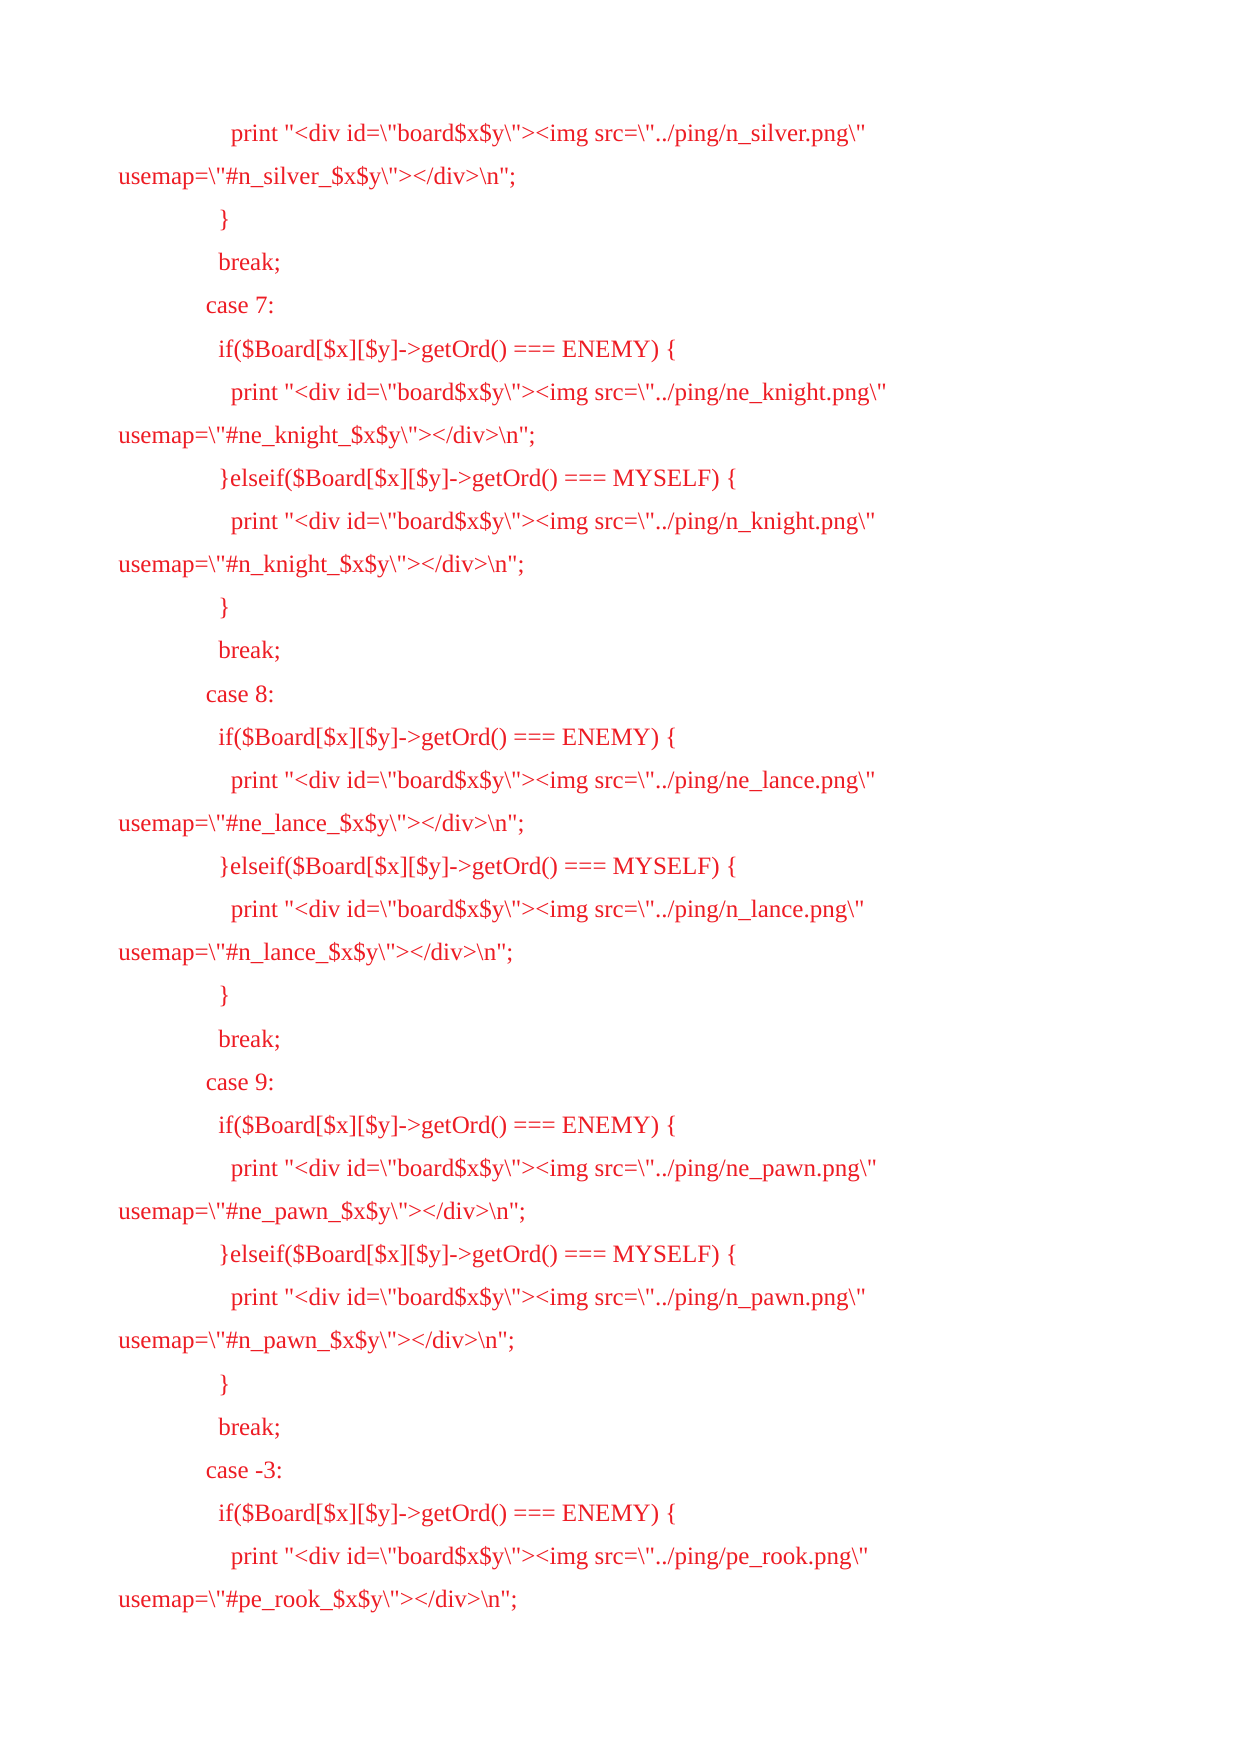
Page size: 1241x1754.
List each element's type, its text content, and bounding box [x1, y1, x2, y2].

text print "<div id=\"board$x$y\"><img src=\"../ping/n_pawn.png\" usemap=\"#n_pawn_$x$y\"></div>\n"; [118, 1282, 1122, 1354]
text break; [118, 247, 1122, 276]
text } [118, 592, 1122, 621]
text break; [118, 1412, 1122, 1441]
text } [118, 1369, 1122, 1397]
text break; [118, 636, 1122, 664]
text }elseif($Board[$x][$y]->getOrd() === MYSELF) { [118, 851, 1122, 880]
text } [118, 204, 1122, 233]
text print "<div id=\"board$x$y\"><img src=\"../ping/pe_rook.png\" usemap=\"#pe_rook_$x$y\"></div>\n"; [118, 1541, 1122, 1613]
text case 8: [118, 679, 1122, 707]
text if($Board[$x][$y]->getOrd() === ENEMY) { [118, 1110, 1122, 1139]
text if($Board[$x][$y]->getOrd() === ENEMY) { [118, 1498, 1122, 1527]
text case 9: [118, 1067, 1122, 1096]
text }elseif($Board[$x][$y]->getOrd() === MYSELF) { [118, 1239, 1122, 1268]
text }elseif($Board[$x][$y]->getOrd() === MYSELF) { [118, 463, 1122, 492]
text print "<div id=\"board$x$y\"><img src=\"../ping/ne_pawn.png\" usemap=\"#ne_pawn_$x$y\"></div>\n"; [118, 1153, 1122, 1225]
text if($Board[$x][$y]->getOrd() === ENEMY) { [118, 722, 1122, 751]
text print "<div id=\"board$x$y\"><img src=\"../ping/n_silver.png\" usemap=\"#n_silver_$x$y\"></div>\n"; [118, 118, 1122, 190]
text if($Board[$x][$y]->getOrd() === ENEMY) { [118, 334, 1122, 362]
text break; [118, 1024, 1122, 1052]
text print "<div id=\"board$x$y\"><img src=\"../ping/ne_knight.png\" usemap=\"#ne_knight_$x$y\"></div>\n"; [118, 377, 1122, 449]
text print "<div id=\"board$x$y\"><img src=\"../ping/n_knight.png\" usemap=\"#n_knight_$x$y\"></div>\n"; [118, 506, 1122, 578]
text print "<div id=\"board$x$y\"><img src=\"../ping/n_lance.png\" usemap=\"#n_lance_$x$y\"></div>\n"; [118, 894, 1122, 966]
text print "<div id=\"board$x$y\"><img src=\"../ping/ne_lance.png\" usemap=\"#ne_lance_$x$y\"></div>\n"; [118, 765, 1122, 837]
text } [118, 981, 1122, 1009]
text case 7: [118, 291, 1122, 319]
text case -3: [118, 1455, 1122, 1484]
